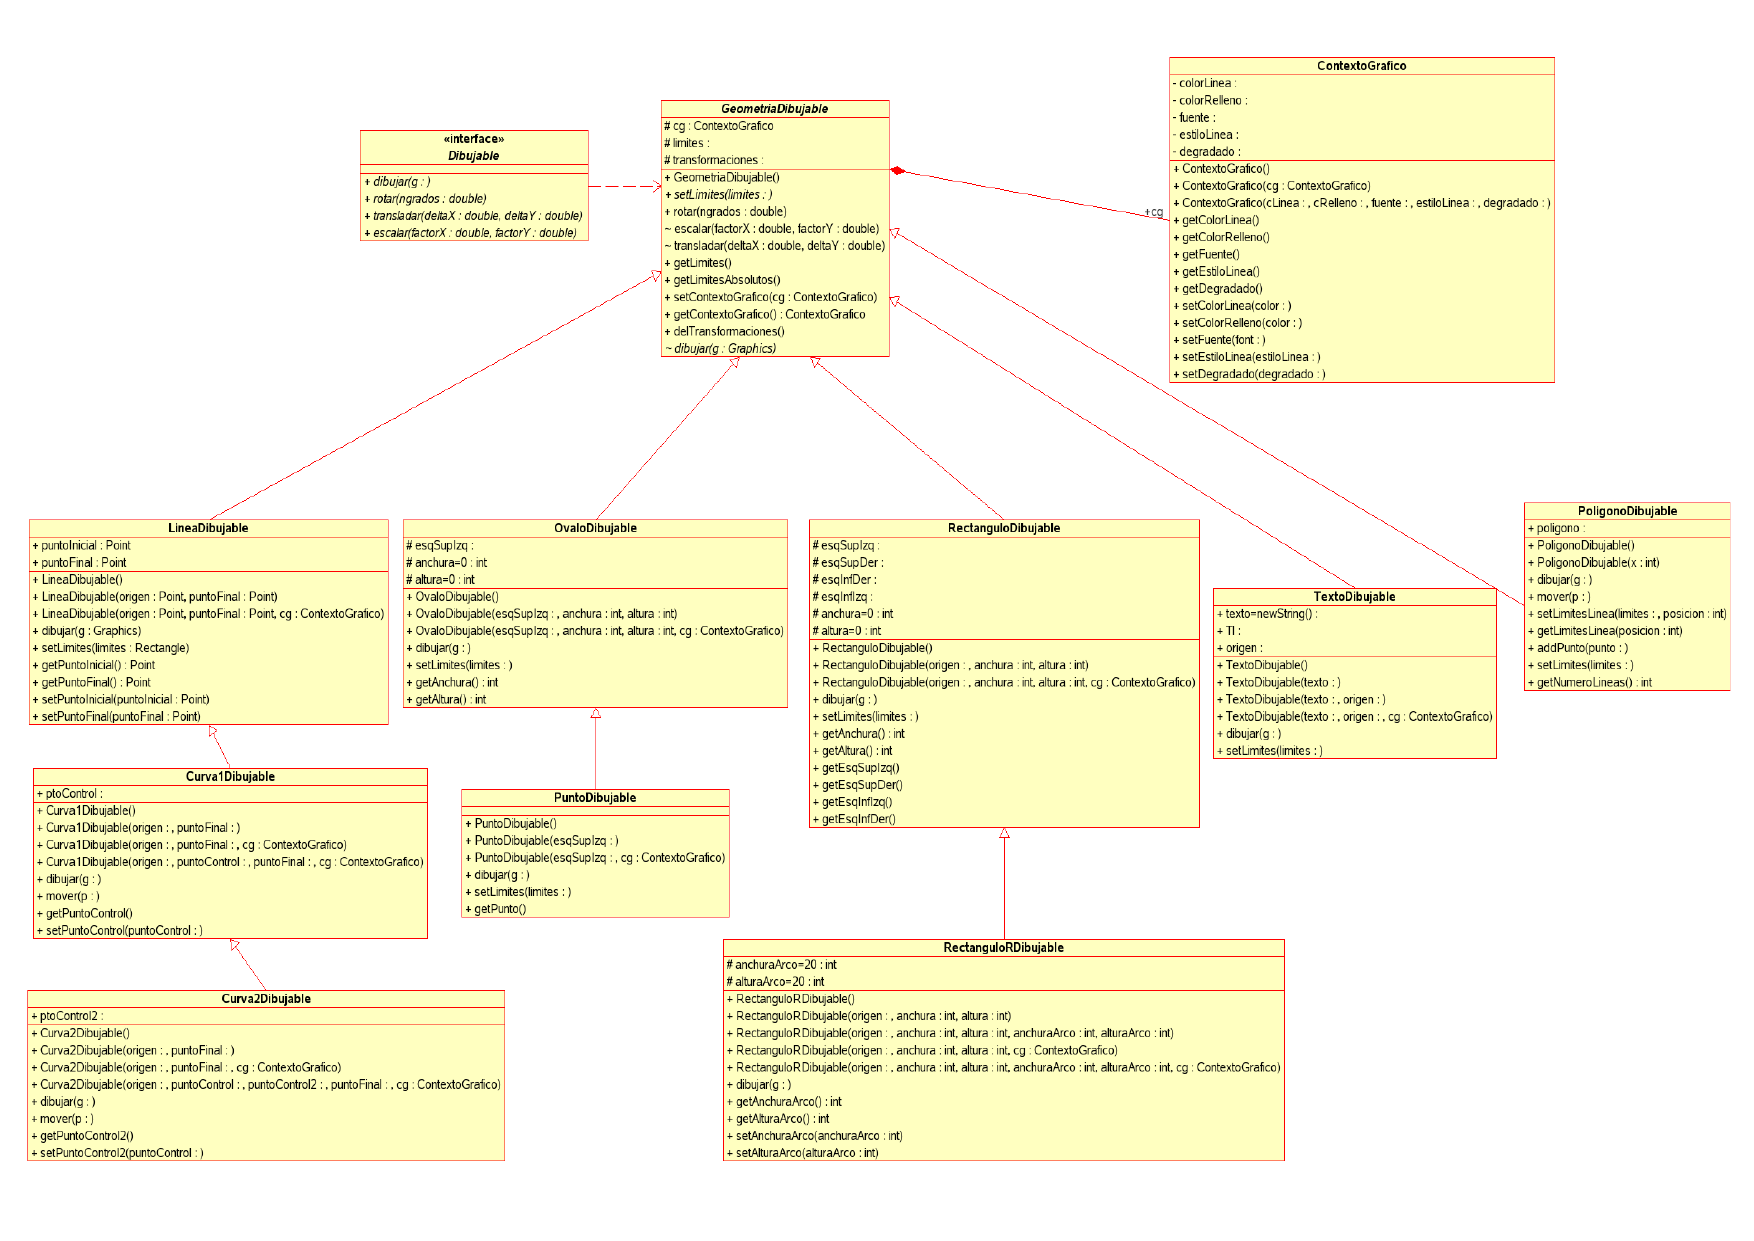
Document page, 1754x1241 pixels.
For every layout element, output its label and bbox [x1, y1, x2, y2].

picture [27, 57, 1731, 1161]
